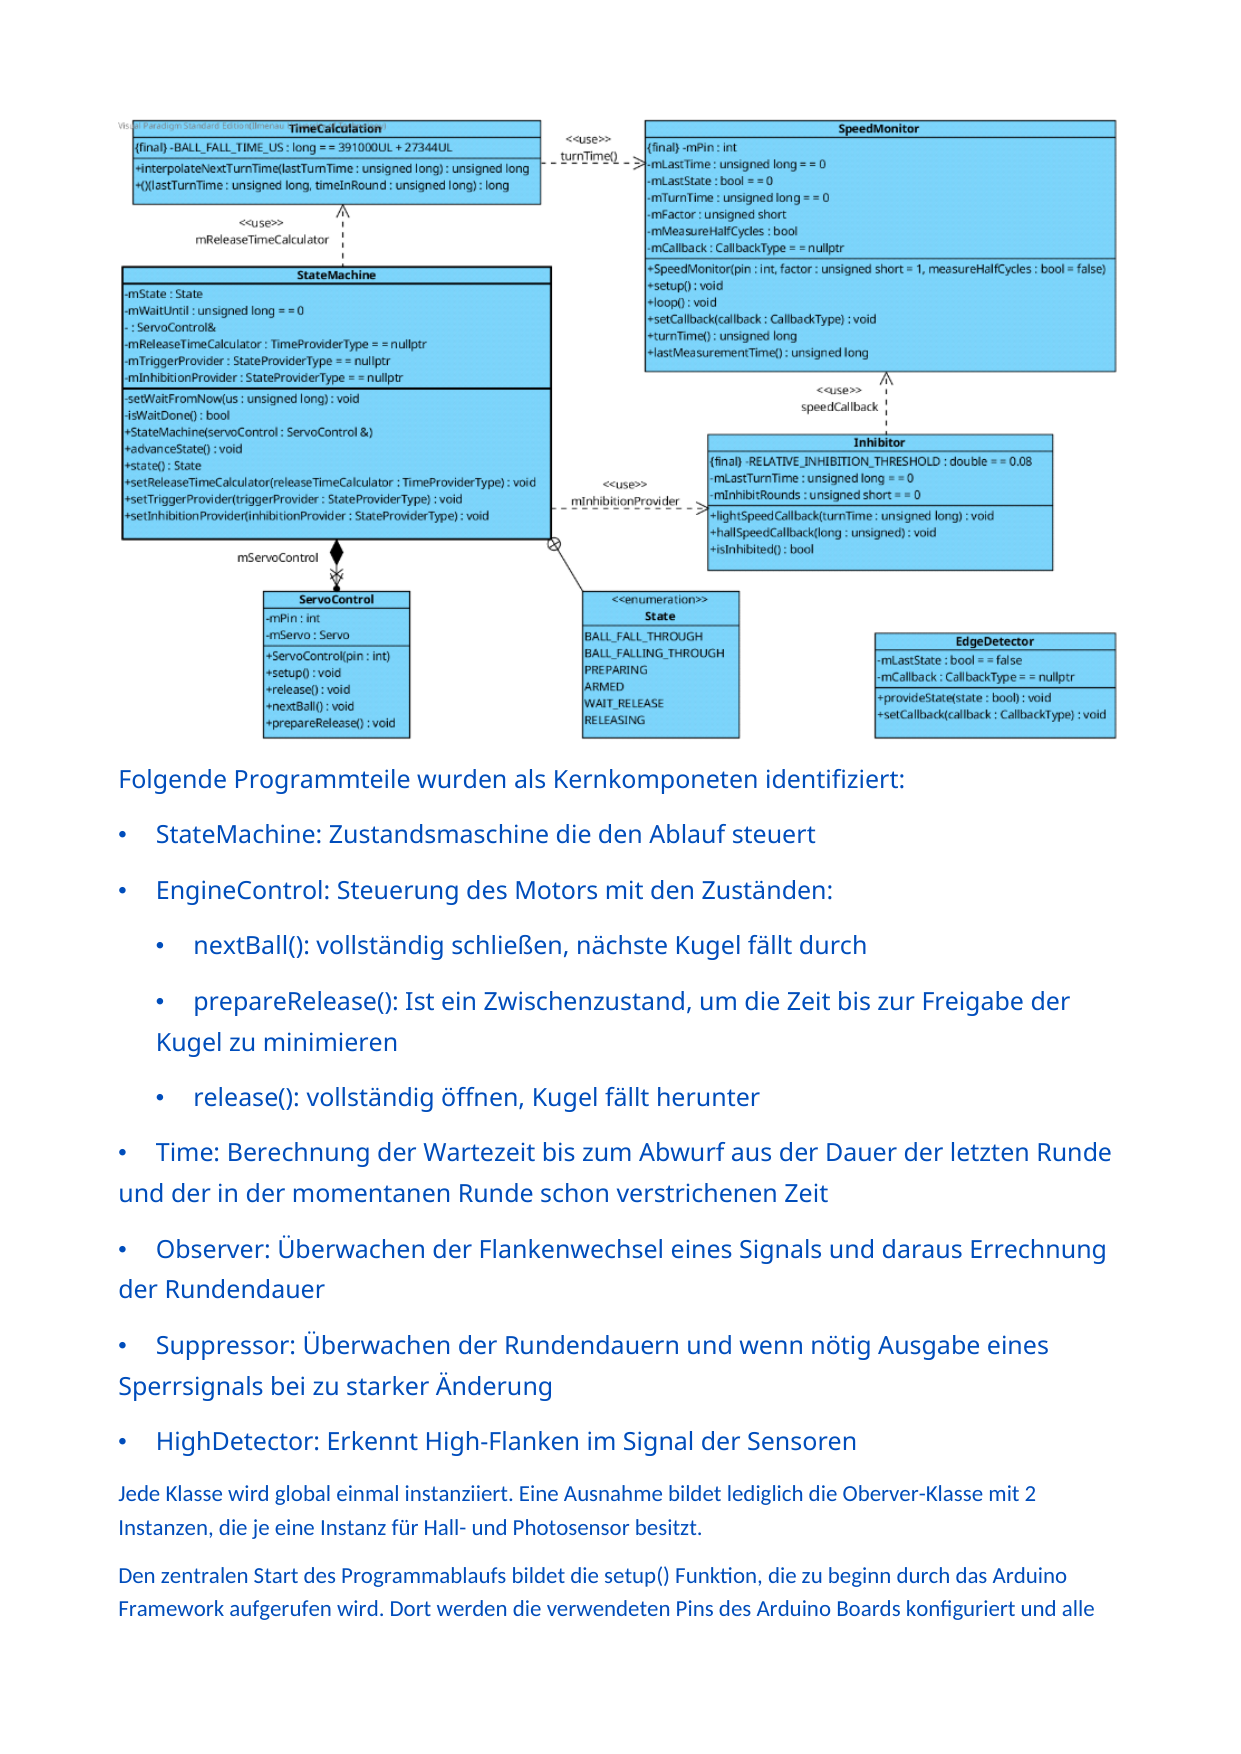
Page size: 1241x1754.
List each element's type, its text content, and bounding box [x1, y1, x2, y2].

list Observer: Überwachen der Flankenwechsel eines Signals und daraus Errechnung der Rundendauer [81, 1231, 1122, 1306]
list Time: Berechnung der Wartezeit bis zum Abwurf aus der Dauer der letzten Runde und der in der momentanen Runde schon verstrichenen Zeit [81, 1135, 1122, 1210]
list StateMachine: Zustandsmaschine die den Ablauf steuert [81, 817, 1122, 851]
text Den zentralen Start des Programmablaufs bildet die setup() Funktion, die zu beginn durch das Arduino Framework aufgerufen wird. Dort werden die verwendeten Pins des Arduino Boards konfiguriert und alle [118, 1561, 1122, 1622]
list HighDetector: Erkennt High-Flanken im Signal der Sensoren [81, 1424, 1122, 1458]
list EngineControl: Steuerung des Motors mit den Zuständen: [81, 872, 1122, 907]
list Suppressor: Überwachen der Rundendauern und wenn nötig Ausgabe eines Sperrsignals bei zu starker Änderung [81, 1327, 1122, 1402]
list nextBall(): vollständig schließen, nächste Kugel fällt durch [118, 928, 1122, 962]
text Jede Klasse wird global einmal instanziiert. Eine Ausnahme bildet lediglich die Oberver-Klasse mit 2 Instanzen, die je eine Instanz für Hall- und Photosensor besitzt. [118, 1479, 1122, 1541]
text Folgende Programmteile wurden als Kernkomponeten identifiziert: [118, 762, 1122, 796]
list prepareRelease(): Ist ein Zwischenzustand, um die Zeit bis zur Freigabe der Kugel zu minimieren [118, 983, 1122, 1058]
list release(): vollständig öffnen, Kugel fällt herunter [118, 1079, 1122, 1114]
